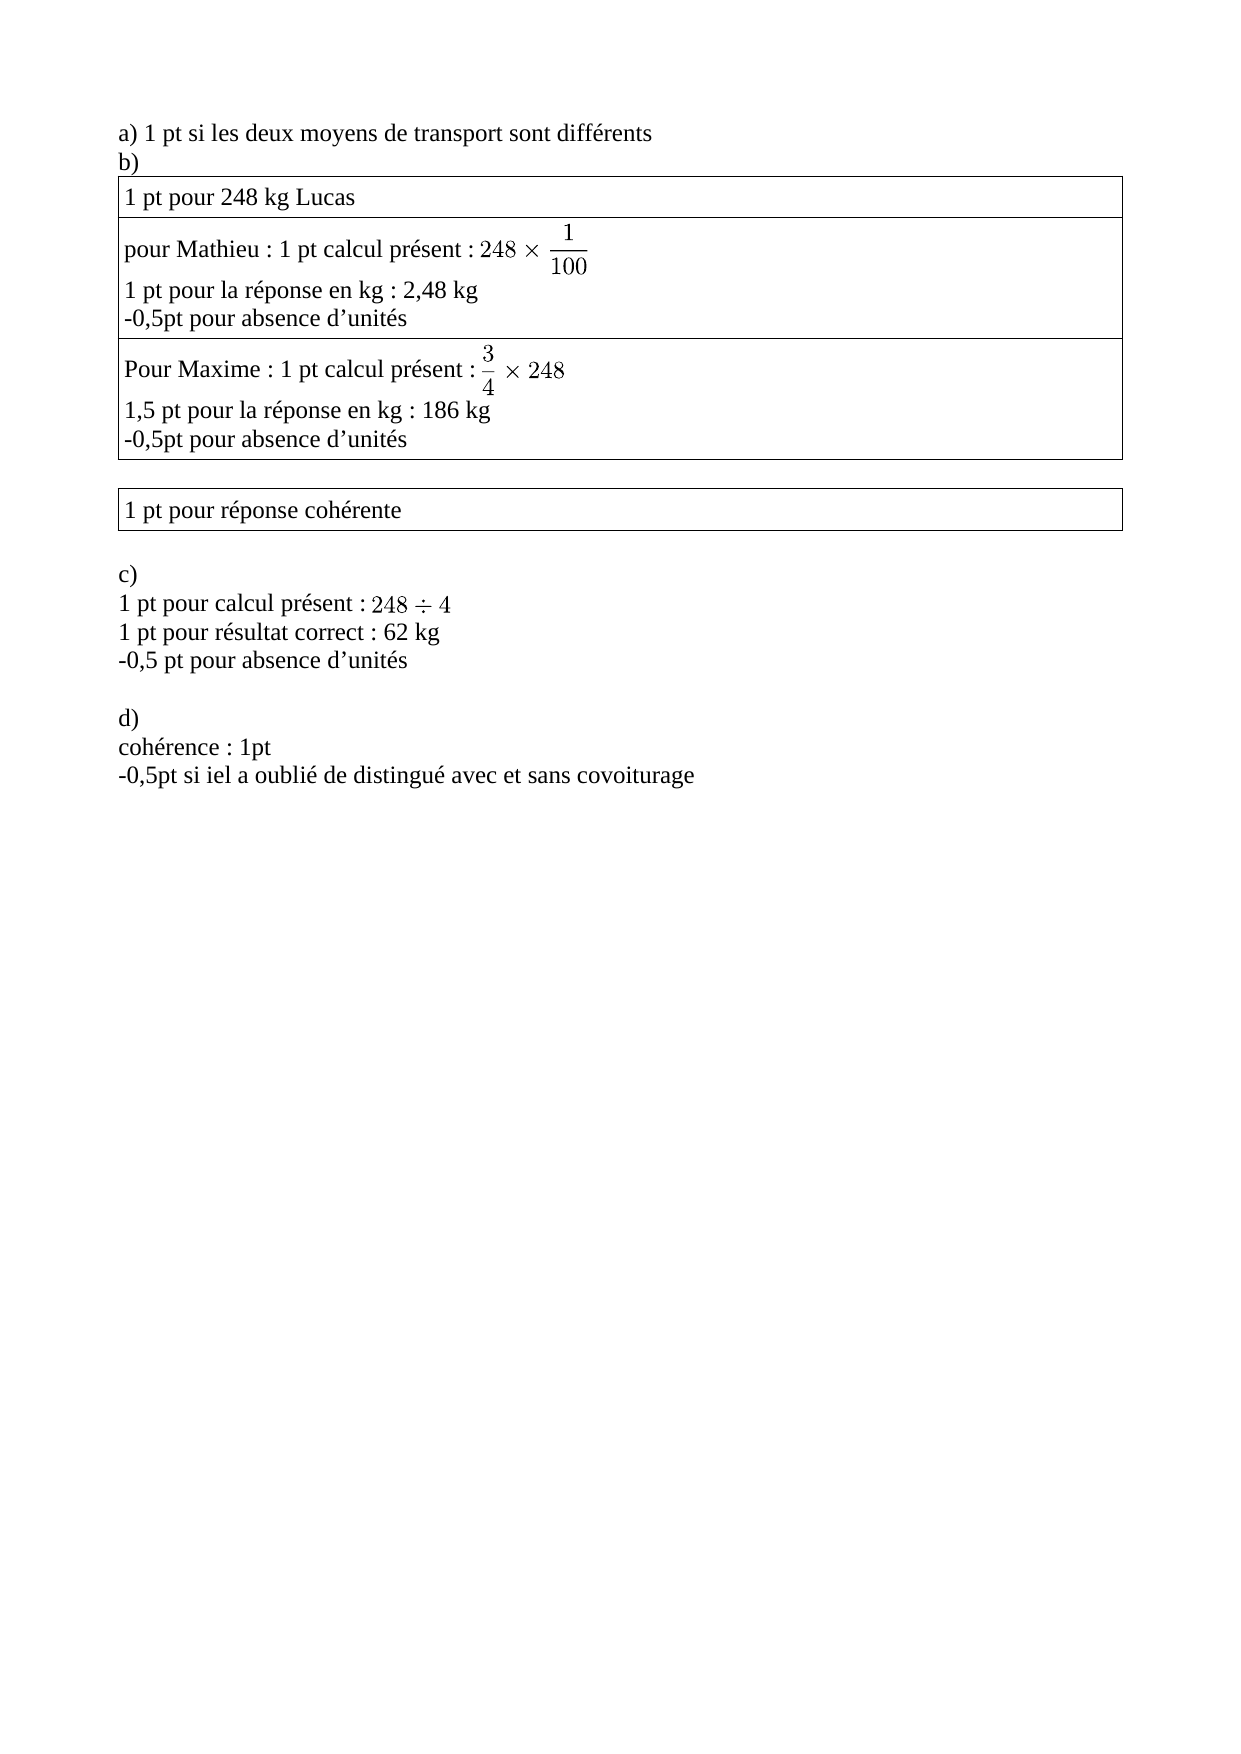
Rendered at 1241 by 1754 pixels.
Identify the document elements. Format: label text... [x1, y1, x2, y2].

text c) [118, 559, 1122, 588]
text a) 1 pt si les deux moyens de transport sont différents [118, 118, 1122, 147]
text -0,5 pt pour absence d’unités [118, 646, 1122, 674]
text 1 pt pour résultat correct : 62 kg [118, 617, 1122, 646]
text -0,5pt si iel a oublié de distingué avec et sans covoiturage [118, 761, 1122, 789]
table_cell pour Mathieu : 1 pt calcul présent : 1 pt pour la réponse en kg : 2,48 kg -0,5pt pour absence d’unités [119, 218, 1122, 338]
table_cell Pour Maxime : 1 pt calcul présent : 1,5 pt pour la réponse en kg : 186 kg -0,5pt pour absence d’unités [119, 339, 1122, 458]
text cohérence : 1pt [118, 732, 1122, 761]
table_header 1 pt pour 248 kg Lucas [119, 177, 1122, 217]
text d) [118, 703, 1122, 732]
text b) [118, 147, 1122, 176]
table_header 1 pt pour réponse cohérente [119, 489, 1122, 529]
text 1 pt pour calcul présent : [118, 588, 1122, 617]
